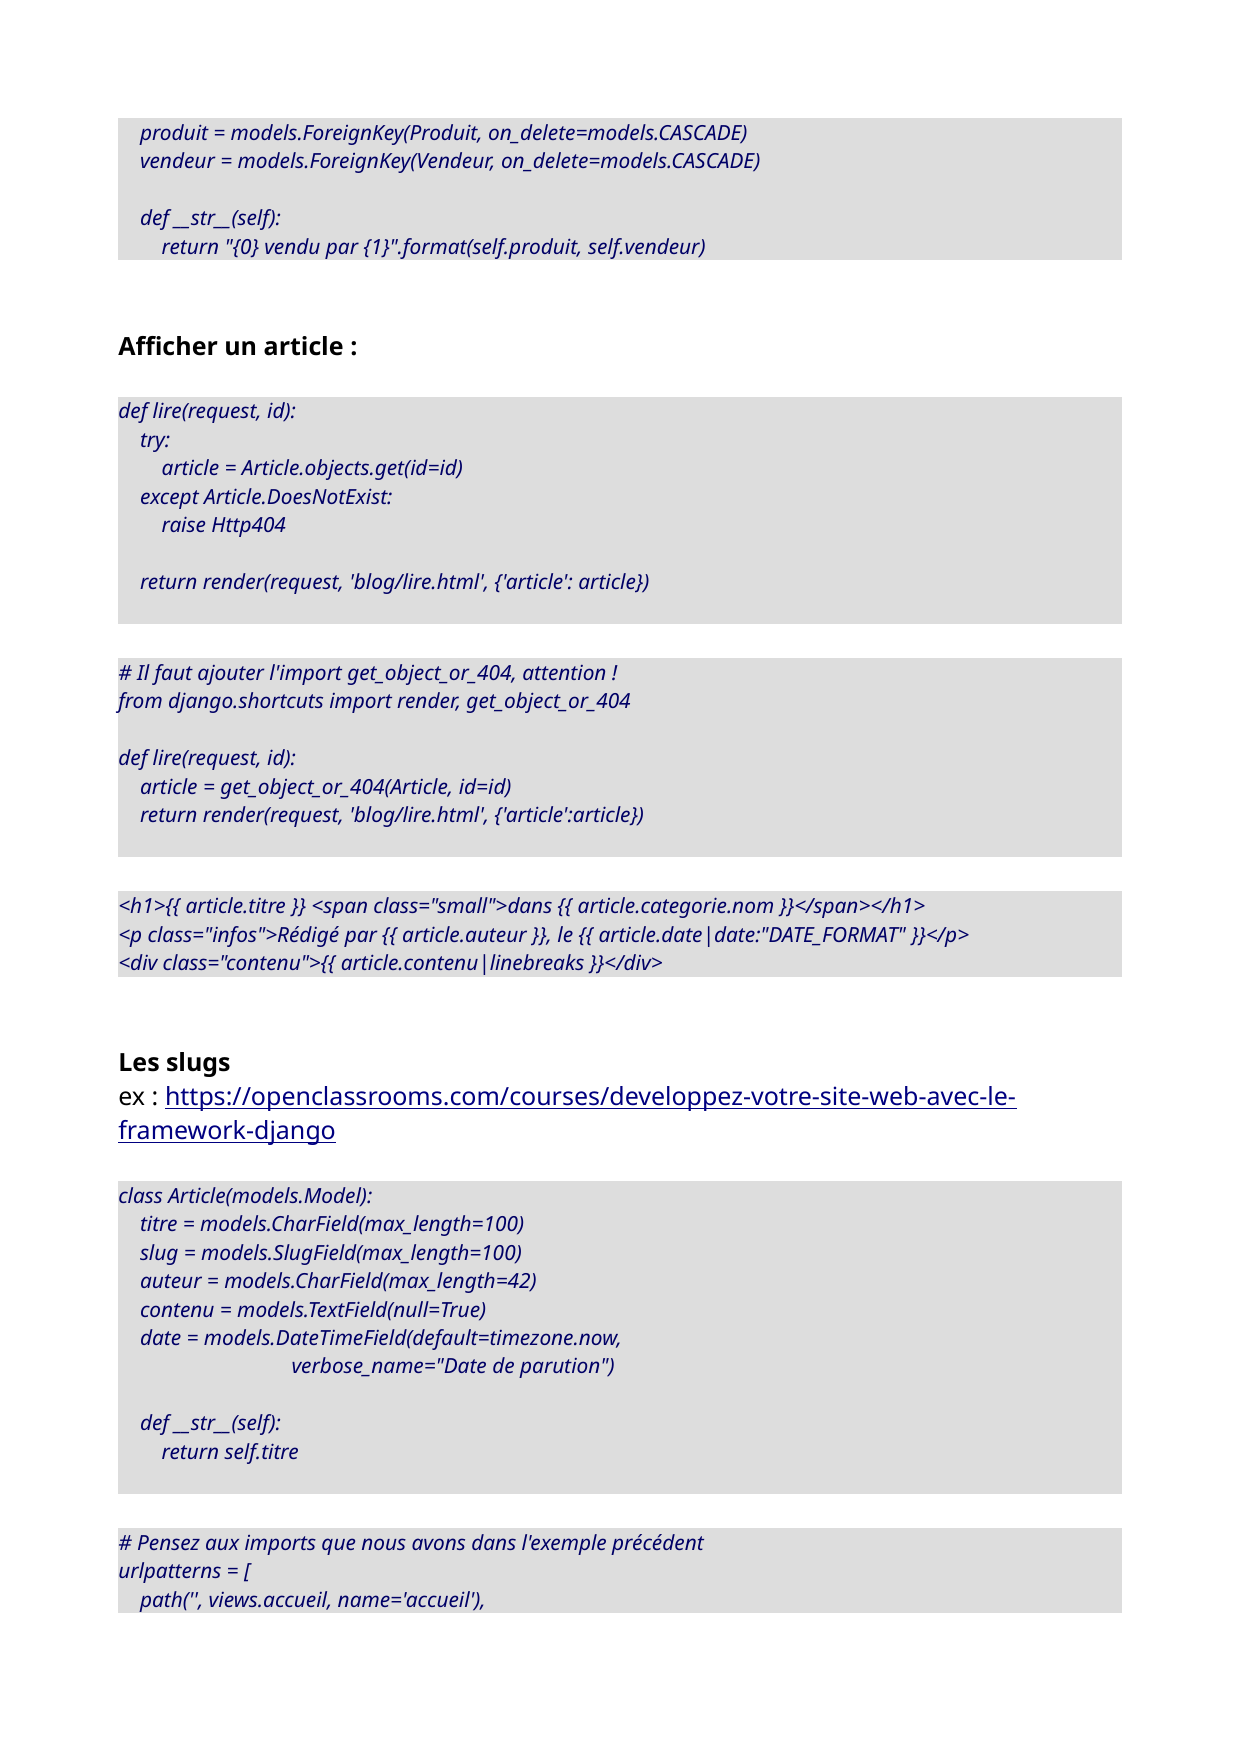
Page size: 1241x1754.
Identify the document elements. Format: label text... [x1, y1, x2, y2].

text def lire(request, id): [118, 743, 1122, 772]
text article = get_object_or_404(Article, id=id) [118, 772, 1122, 800]
text slug = models.SlugField(max_length=100) [118, 1238, 1122, 1266]
text def __str__(self): [118, 1408, 1122, 1437]
text <p class="infos">Rédigé par {{ article.auteur }}, le {{ article.date|date:"DATE_FORMAT" }}</p> [118, 920, 1122, 948]
text return render(request, 'blog/lire.html', {'article':article}) [118, 800, 1122, 829]
text # Il faut ajouter l'import get_object_or_404, attention ! [118, 658, 1122, 687]
text Les slugs [118, 1045, 1122, 1079]
text path('', views.accueil, name='accueil'), [118, 1585, 1122, 1613]
text Afficher un article : [118, 328, 1122, 362]
text ex : https://openclassrooms.com/courses/developpez-votre-site-web-avec-le-framework-django [118, 1079, 1122, 1147]
text date = models.DateTimeField(default=timezone.now, [118, 1323, 1122, 1352]
text produit = models.ForeignKey(Produit, on_delete=models.CASCADE) [118, 118, 1122, 147]
text except Article.DoesNotExist: [118, 482, 1122, 510]
text return self.titre [118, 1437, 1122, 1465]
text <h1>{{ article.titre }} <span class="small">dans {{ article.categorie.nom }}</span></h1> [118, 891, 1122, 920]
text # Pensez aux imports que nous avons dans l'exemple précédent [118, 1528, 1122, 1556]
text return render(request, 'blog/lire.html', {'article': article}) [118, 567, 1122, 596]
text contenu = models.TextField(null=True) [118, 1295, 1122, 1323]
text vendeur = models.ForeignKey(Vendeur, on_delete=models.CASCADE) [118, 147, 1122, 175]
text titre = models.CharField(max_length=100) [118, 1209, 1122, 1238]
text <div class="contenu">{{ article.contenu|linebreaks }}</div> [118, 948, 1122, 977]
text article = Article.objects.get(id=id) [118, 453, 1122, 482]
text auteur = models.CharField(max_length=42) [118, 1266, 1122, 1295]
text try: [118, 425, 1122, 453]
text def lire(request, id): [118, 397, 1122, 425]
text class Article(models.Model): [118, 1181, 1122, 1209]
text raise Http404 [118, 510, 1122, 539]
text from django.shortcuts import render, get_object_or_404 [118, 687, 1122, 715]
text def __str__(self): [118, 203, 1122, 232]
text verbose_name="Date de parution") [118, 1352, 1122, 1380]
text urlpatterns = [ [118, 1556, 1122, 1585]
text return "{0} vendu par {1}".format(self.produit, self.vendeur) [118, 232, 1122, 260]
